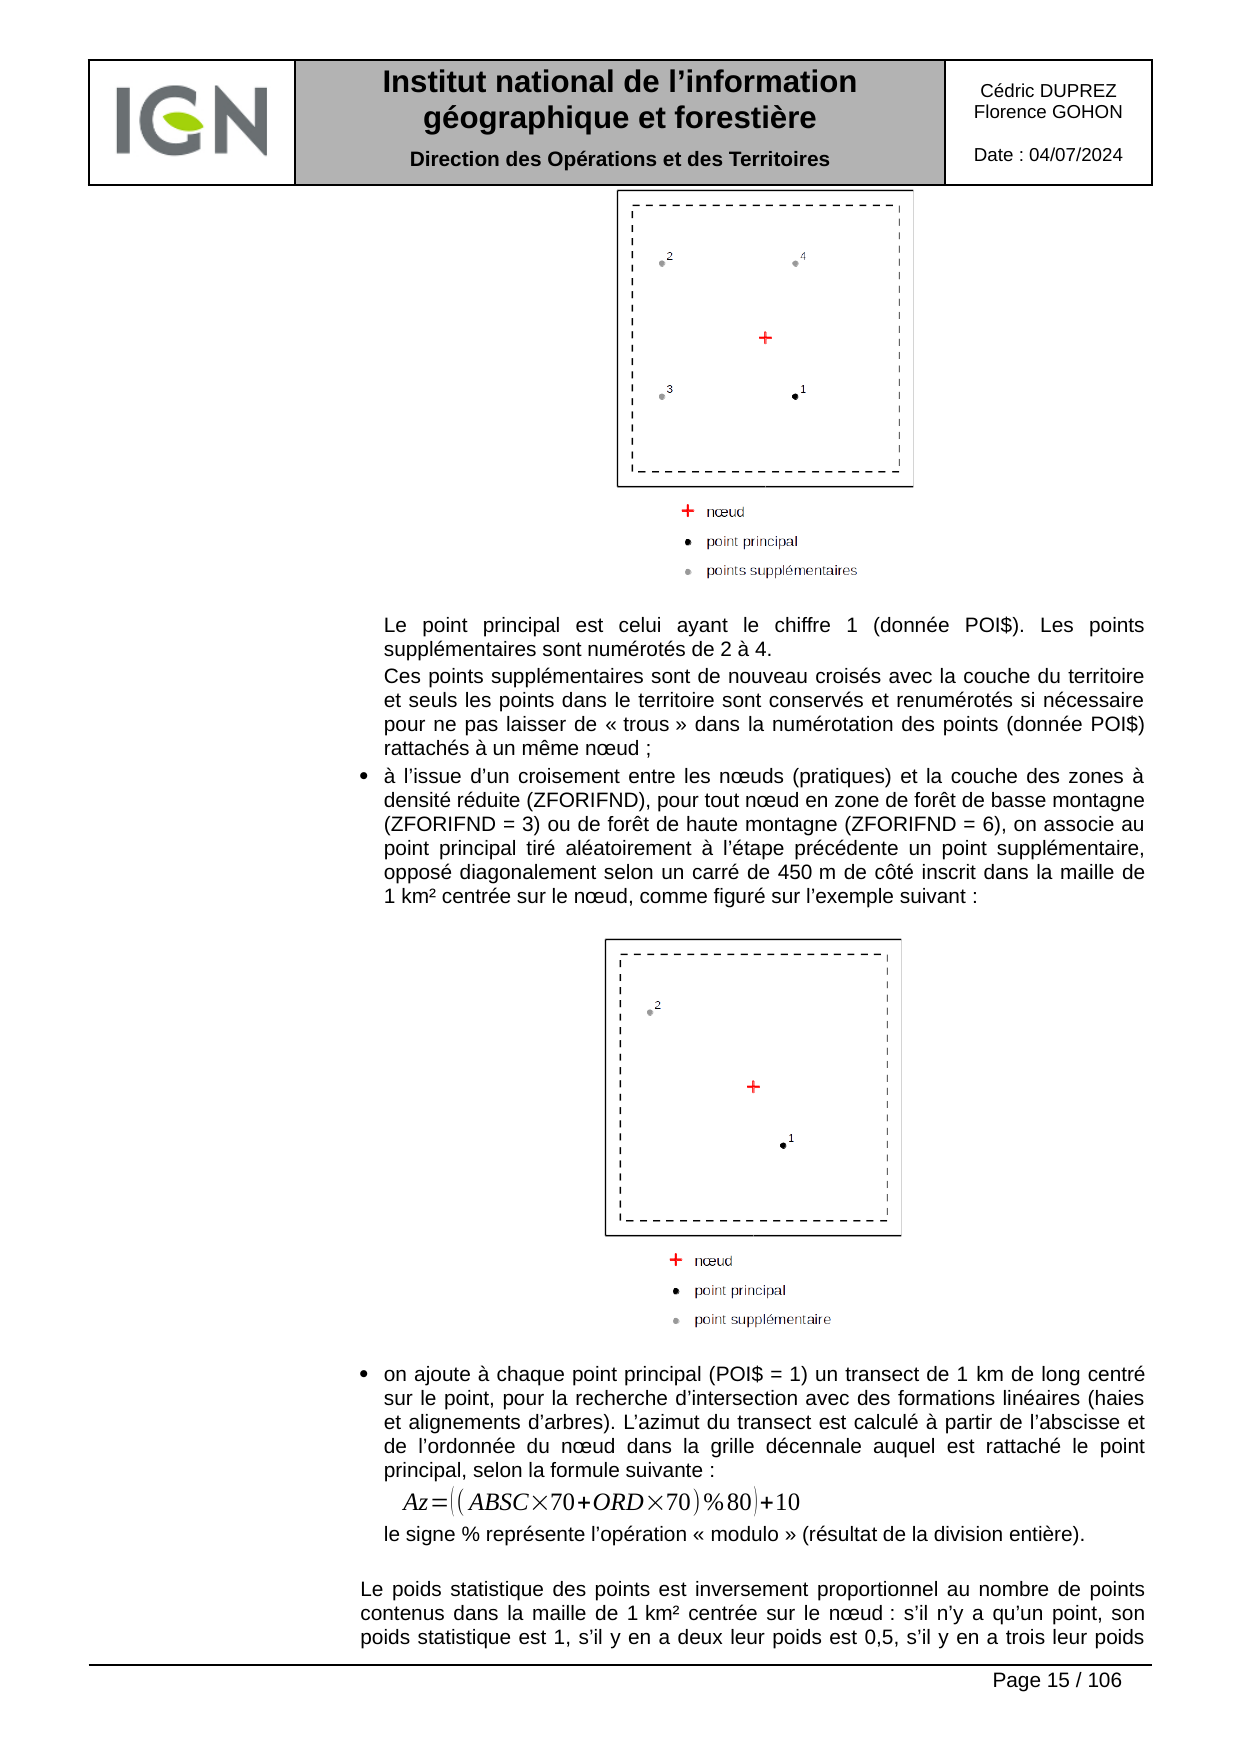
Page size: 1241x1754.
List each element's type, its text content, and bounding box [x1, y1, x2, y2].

table_cell [89, 186, 354, 1654]
table_cell Le point principal est celui ayant le chiffre 1 (donnée POI$). Les points supplémentaires sont numérotés de 2 à 4. Ces points supplémentaires sont de nouveau croisés avec la couche du territoire et seuls les points dans le territoire sont conservés et renumérotés si nécessaire pour ne pas laisser de « trous » dans la numérotation des points (donnée POI$) rattachés à un même nœud ; à l’issue d’un croisement entre les nœuds (pratiques) et la couche des zones à densité réduite (ZFORIFND), pour tout nœud en zone de forêt de basse montagne (ZFORIFND = 3) ou de forêt de haute montagne (ZFORIFND = 6), on associe au point principal tiré aléatoirement à l’étape précédente un point supplémentaire, opposé diagonalement selon un carré de 450 m de côté inscrit dans la maille de 1 km² centrée sur le nœud, comme figuré sur l’exemple suivant : on ajoute à chaque point principal (POI$ = 1) un transect de 1 km de long centré sur le point, pour la recherche d’intersection avec des formations linéaires (haies et alignements d’arbres). L’azimut du transect est calculé à partir de l’abscisse et de l’ordonnée du nœud dans la grille décennale auquel est rattaché le point principal, selon la formule suivante : le signe % représente l’opération « modulo » (résultat de la division entière). Le poids statistique des points est inversement proportionnel au nombre de points contenus dans la maille de 1 km² centrée sur le nœud : s’il n’y a qu’un point, son poids statistique est 1, s’il y en a deux leur poids est 0,5, s’il y en a trois leur poids [354, 186, 1152, 1654]
picture [616, 189, 914, 582]
picture [604, 938, 902, 1331]
picture [91, 62, 293, 180]
